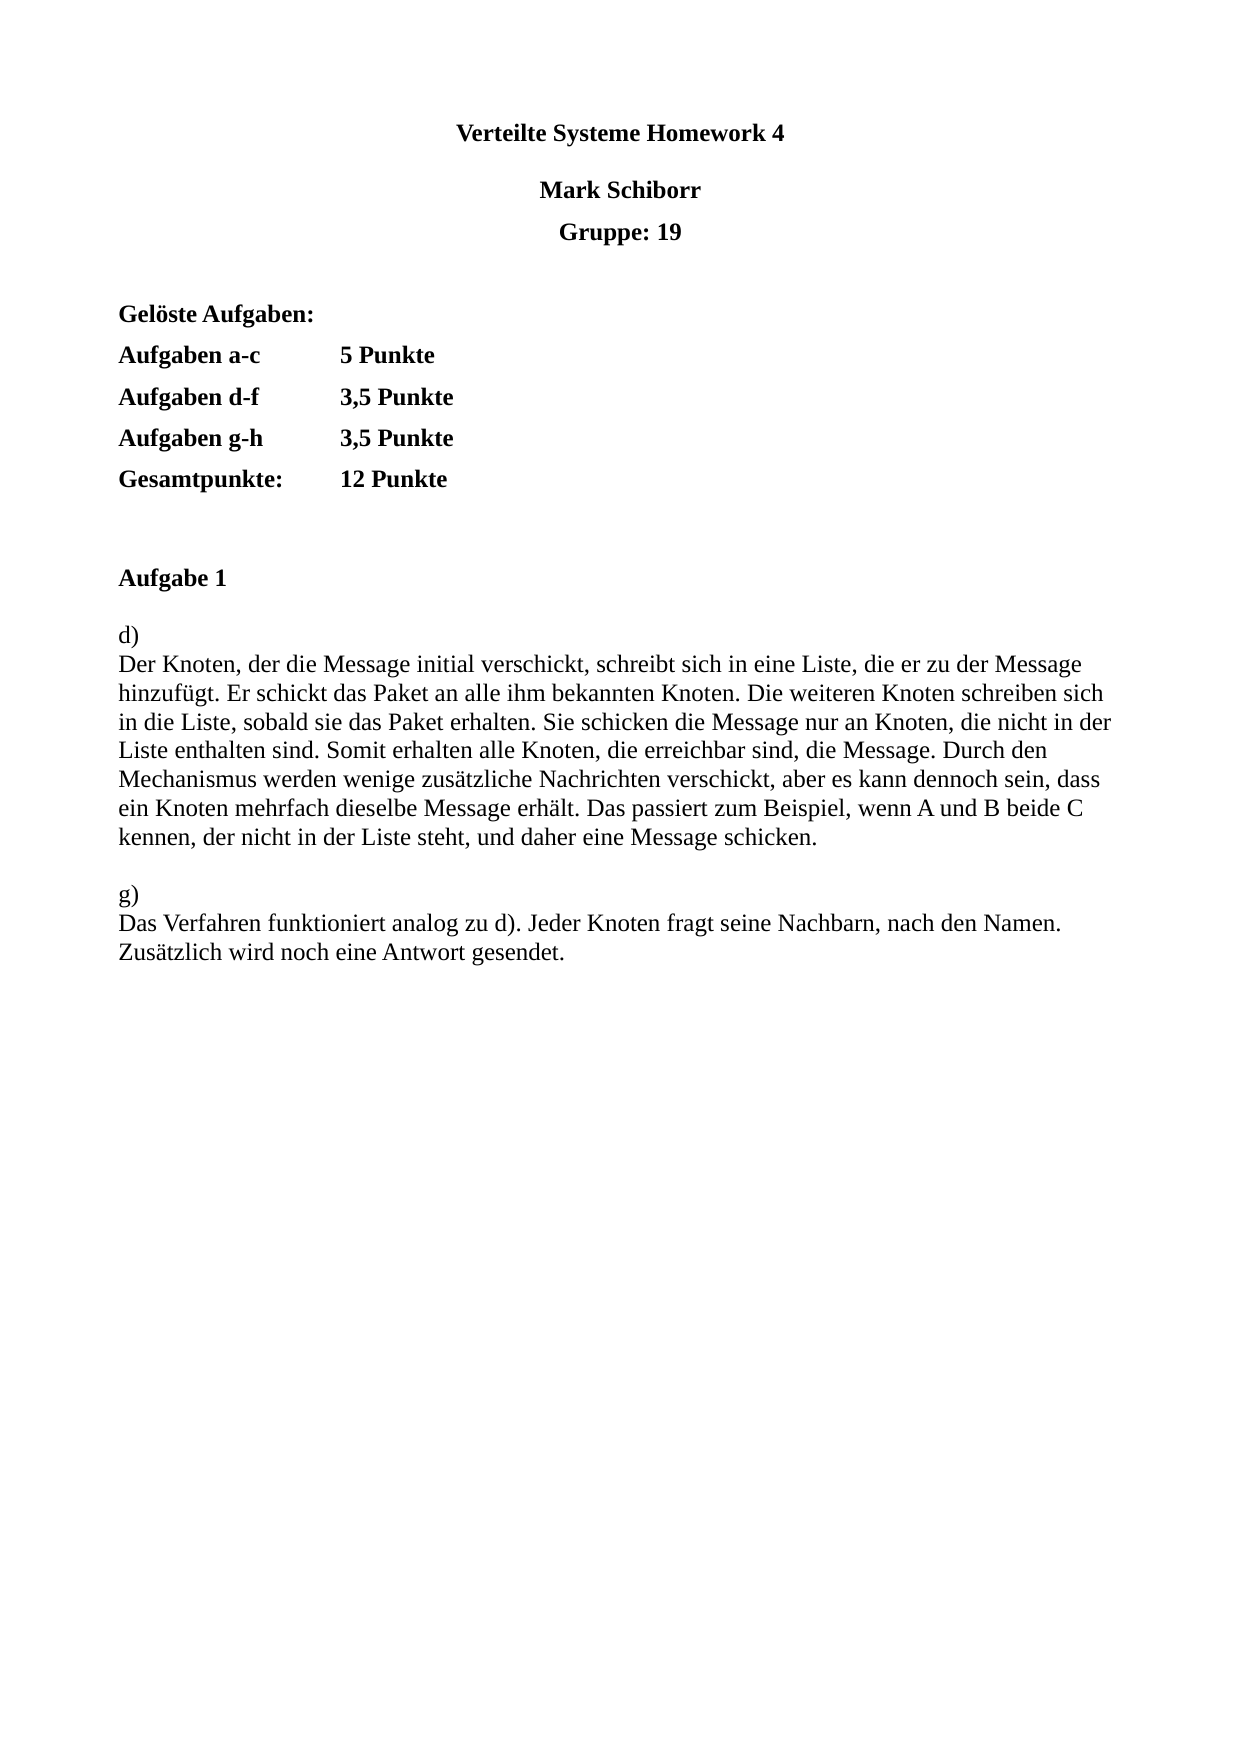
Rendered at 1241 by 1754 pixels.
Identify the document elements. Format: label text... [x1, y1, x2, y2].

text Gesamtpunkte: 12 Punkte [118, 464, 1122, 493]
text Gruppe: 19 [118, 217, 1122, 246]
text Verteilte Systeme Homework 4 [118, 118, 1122, 147]
text Mark Schiborr [118, 176, 1122, 204]
text Das Verfahren funktioniert analog zu d). Jeder Knoten fragt seine Nachbarn, nach den Namen. Zusätzlich wird noch eine Antwort gesendet. [118, 908, 1122, 966]
text Aufgaben g-h 3,5 Punkte [118, 423, 1122, 452]
text Der Knoten, der die Message initial verschickt, schreibt sich in eine Liste, die er zu der Message hinzufügt. Er schickt das Paket an alle ihm bekannten Knoten. Die weiteren Knoten schreiben sich in die Liste, sobald sie das Paket erhalten. Sie schicken die Message nur an Knoten, die nicht in der Liste enthalten sind. Somit erhalten alle Knoten, die erreichbar sind, die Message. Durch den Mechanismus werden wenige zusätzliche Nachrichten verschickt, aber es kann dennoch sein, dass ein Knoten mehrfach dieselbe Message erhält. Das passiert zum Beispiel, wenn A und B beide C kennen, der nicht in der Liste steht, und daher eine Message schicken. [118, 649, 1122, 851]
text d) [118, 621, 1122, 649]
text Aufgaben d-f 3,5 Punkte [118, 382, 1122, 411]
text g) [118, 879, 1122, 908]
text Aufgabe 1 [118, 563, 1122, 592]
text Gelöste Aufgaben: [118, 299, 1122, 328]
text Aufgaben a-c 5 Punkte [118, 341, 1122, 369]
